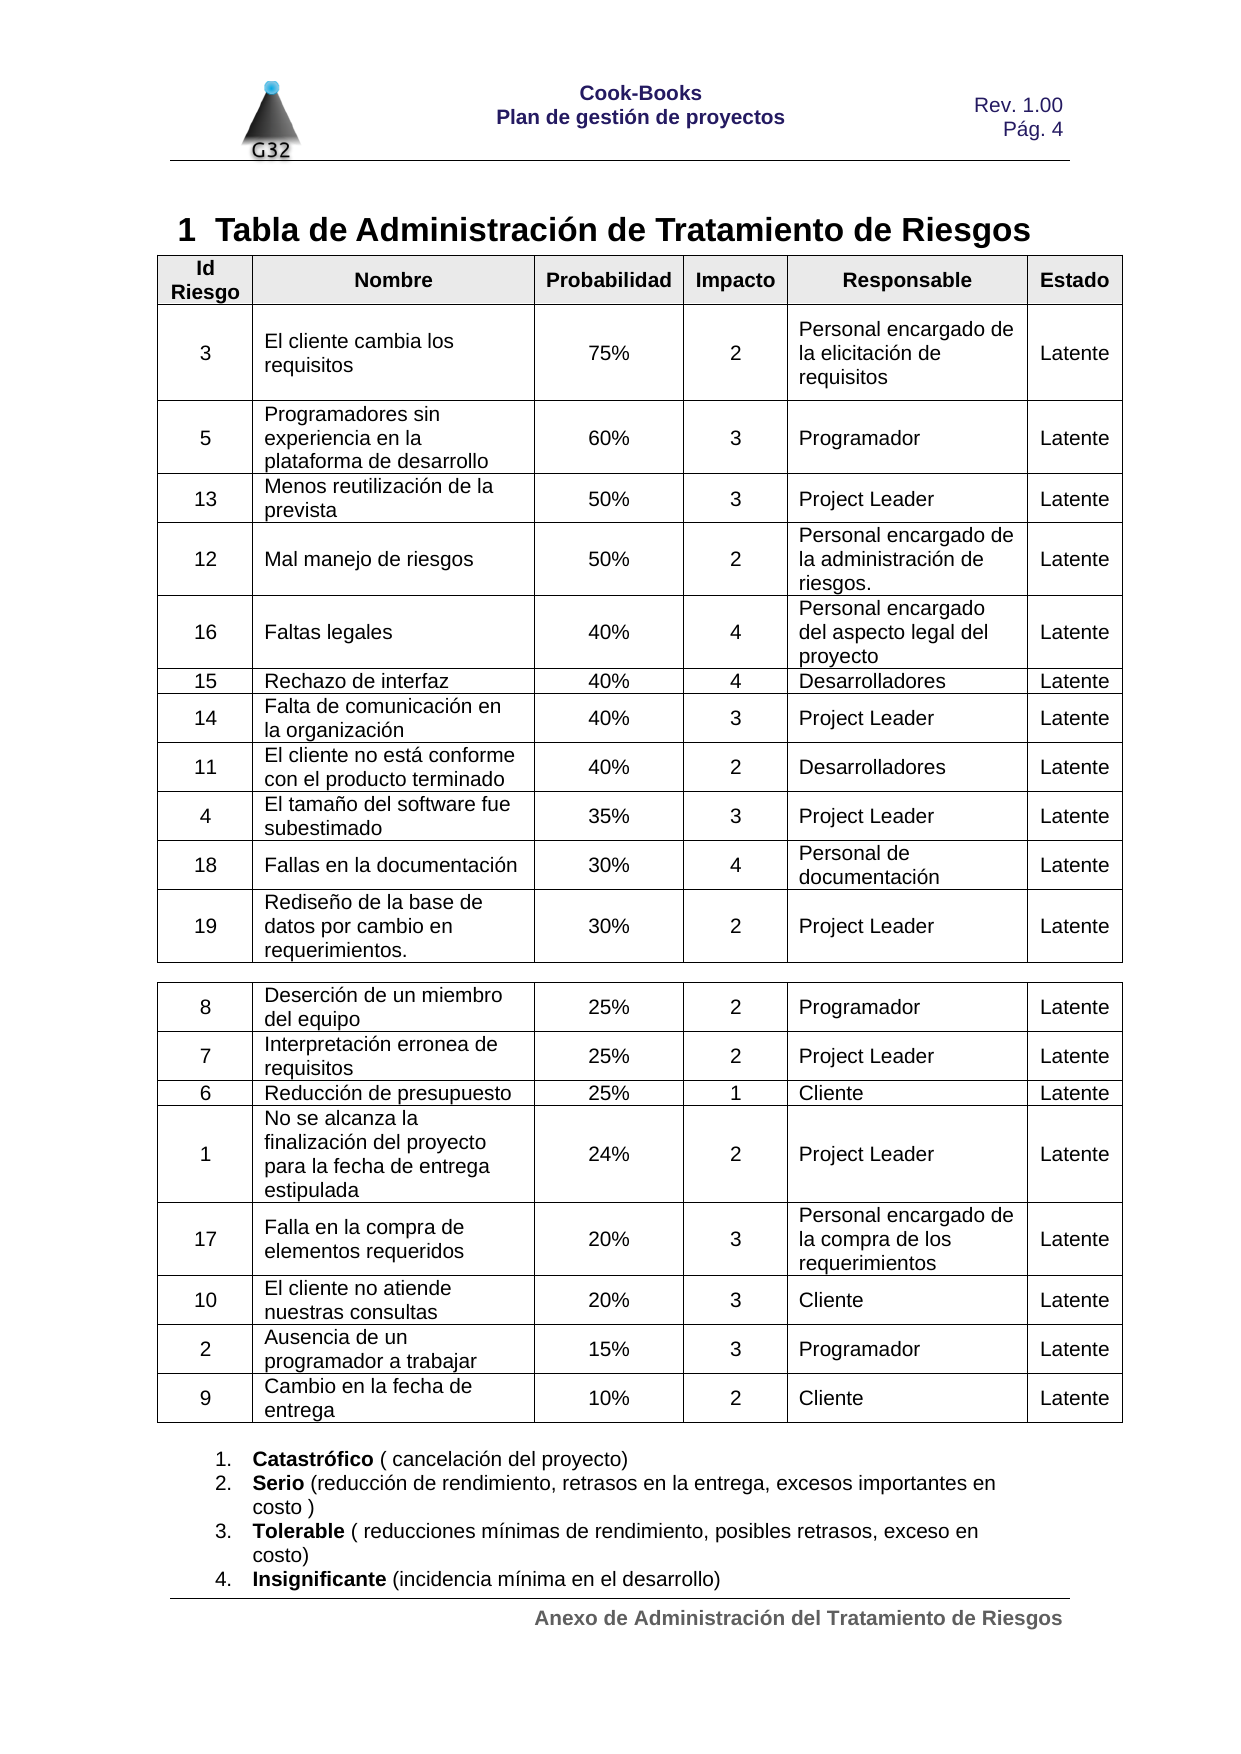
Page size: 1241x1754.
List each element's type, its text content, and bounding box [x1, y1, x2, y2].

table_cell Latente [1028, 743, 1122, 791]
table_cell El cliente no atiende nuestras consultas [253, 1276, 534, 1324]
table_header 2 [684, 983, 787, 1031]
table_cell 40% [535, 743, 683, 791]
table_cell Menos reutilización de la prevista [253, 474, 534, 522]
table_cell Latente [1028, 841, 1122, 889]
list costo ) [215, 1494, 1063, 1518]
table_cell Personal encargado de la compra de los requerimientos [788, 1203, 1027, 1275]
list Serio (reducción de rendimiento, retrasos en la entrega, excesos importantes en [215, 1471, 1063, 1494]
table_cell 3 [684, 1325, 787, 1373]
table_cell Latente [1028, 1032, 1122, 1080]
table_cell Project Leader [788, 474, 1027, 522]
table_cell 2 [684, 1106, 787, 1202]
table_cell 30% [535, 841, 683, 889]
table_cell Personal encargado de la administración de riesgos. [788, 523, 1027, 595]
table_cell Falta de comunicación en la organización [253, 694, 534, 742]
table_cell Cambio en la fecha de entrega [253, 1374, 534, 1422]
table_cell 20% [535, 1203, 683, 1275]
table_cell 9 [158, 1374, 252, 1422]
table_cell 40% [535, 694, 683, 742]
table_cell Ausencia de un programador a trabajar [253, 1325, 534, 1373]
table_header Nombre [253, 256, 534, 303]
table_cell 4 [684, 596, 787, 668]
table_cell 1 [158, 1106, 252, 1202]
table_cell 7 [158, 1032, 252, 1080]
table_cell Latente [1028, 792, 1122, 840]
table_cell 10% [535, 1374, 683, 1422]
table_cell 2 [684, 1032, 787, 1080]
table_cell Falla en la compra de elementos requeridos [253, 1203, 534, 1275]
table_header Estado [1028, 256, 1122, 303]
table_cell 20% [535, 1276, 683, 1324]
table_cell 4 [684, 669, 787, 693]
table_cell Latente [1028, 890, 1122, 962]
table_cell 2 [158, 1325, 252, 1373]
table_header Responsable [788, 256, 1027, 303]
table_cell Latente [1028, 401, 1122, 473]
table_cell Reducción de presupuesto [253, 1081, 534, 1105]
table_header Programador [788, 983, 1027, 1031]
table_cell Personal de documentación [788, 841, 1027, 889]
table_cell 2 [684, 743, 787, 791]
table_cell 11 [158, 743, 252, 791]
table_cell 3 [684, 1276, 787, 1324]
table_cell 40% [535, 596, 683, 668]
table_cell 30% [535, 890, 683, 962]
table_cell 3 [684, 474, 787, 522]
table_cell 19 [158, 890, 252, 962]
table_cell 1 [684, 1081, 787, 1105]
table_header 8 [158, 983, 252, 1031]
table_cell Latente [1028, 474, 1122, 522]
picture [228, 81, 314, 166]
table_cell 2 [684, 305, 787, 400]
table_cell 18 [158, 841, 252, 889]
table_cell 50% [535, 523, 683, 595]
table_cell Rediseño de la base de datos por cambio en requerimientos. [253, 890, 534, 962]
table_cell No se alcanza la finalización del proyecto para la fecha de entrega estipulada [253, 1106, 534, 1202]
table_cell Cliente [788, 1081, 1027, 1105]
table_cell Latente [1028, 305, 1122, 400]
table_cell 6 [158, 1081, 252, 1105]
table_cell 10 [158, 1276, 252, 1324]
table_cell 5 [158, 401, 252, 473]
table_cell 3 [684, 694, 787, 742]
table_cell Interpretación erronea de requisitos [253, 1032, 534, 1080]
table_cell 60% [535, 401, 683, 473]
table_cell Latente [1028, 1374, 1122, 1422]
table_cell El tamaño del software fue subestimado [253, 792, 534, 840]
table_cell Rechazo de interfaz [253, 669, 534, 693]
table_cell Latente [1028, 1081, 1122, 1105]
table_cell 16 [158, 596, 252, 668]
table_cell Latente [1028, 596, 1122, 668]
table_cell 25% [535, 1032, 683, 1080]
table_header 25% [535, 983, 683, 1031]
table_cell 2 [684, 1374, 787, 1422]
table_header Impacto [684, 256, 787, 303]
table_cell 13 [158, 474, 252, 522]
table_cell Desarrolladores [788, 743, 1027, 791]
table_cell 2 [684, 523, 787, 595]
table_header Probabilidad [535, 256, 683, 303]
table_cell 17 [158, 1203, 252, 1275]
table_cell Latente [1028, 694, 1122, 742]
list Catastrófico ( cancelación del proyecto) [215, 1447, 1063, 1471]
table_cell Latente [1028, 669, 1122, 693]
table_cell Programadores sin experiencia en la plataforma de desarrollo [253, 401, 534, 473]
table_cell Latente [1028, 523, 1122, 595]
table_cell 3 [158, 305, 252, 400]
table_header Latente [1028, 983, 1122, 1031]
table_cell Project Leader [788, 890, 1027, 962]
table_cell Latente [1028, 1276, 1122, 1324]
table_cell Fallas en la documentación [253, 841, 534, 889]
table_header Id Riesgo [158, 256, 252, 303]
list Tolerable ( reducciones mínimas de rendimiento, posibles retrasos, exceso en [215, 1518, 1063, 1542]
table_cell 75% [535, 305, 683, 400]
table_cell 35% [535, 792, 683, 840]
table_cell Cliente [788, 1276, 1027, 1324]
table_cell 3 [684, 792, 787, 840]
table_cell 15 [158, 669, 252, 693]
table_cell El cliente no está conforme con el producto terminado [253, 743, 534, 791]
table_cell Project Leader [788, 1106, 1027, 1202]
table_cell 25% [535, 1081, 683, 1105]
table_cell 12 [158, 523, 252, 595]
table_cell 3 [684, 1203, 787, 1275]
table_cell 14 [158, 694, 252, 742]
table_cell Latente [1028, 1203, 1122, 1275]
subtitle Tabla de Administración de Tratamiento de Riesgos [177, 210, 1063, 248]
table_cell Cliente [788, 1374, 1027, 1422]
table_cell 40% [535, 669, 683, 693]
table_cell 3 [684, 401, 787, 473]
table_cell Project Leader [788, 1032, 1027, 1080]
table_cell Programador [788, 401, 1027, 473]
list costo) [215, 1542, 1063, 1566]
table_cell Project Leader [788, 694, 1027, 742]
table_cell El cliente cambia los requisitos [253, 305, 534, 400]
table_cell 50% [535, 474, 683, 522]
table_cell 24% [535, 1106, 683, 1202]
table_cell 4 [158, 792, 252, 840]
table_cell Faltas legales [253, 596, 534, 668]
table_cell 2 [684, 890, 787, 962]
table_cell Personal encargado del aspecto legal del proyecto [788, 596, 1027, 668]
table_header Deserción de un miembro del equipo [253, 983, 534, 1031]
table_cell Mal manejo de riesgos [253, 523, 534, 595]
table_cell Project Leader [788, 792, 1027, 840]
table_cell Personal encargado de la elicitación de requisitos [788, 305, 1027, 400]
table_cell 15% [535, 1325, 683, 1373]
table_cell Latente [1028, 1325, 1122, 1373]
table_cell 4 [684, 841, 787, 889]
table_cell Programador [788, 1325, 1027, 1373]
list Insignificante (incidencia mínima en el desarrollo) [215, 1566, 1063, 1590]
table_cell Desarrolladores [788, 669, 1027, 693]
table_cell Latente [1028, 1106, 1122, 1202]
